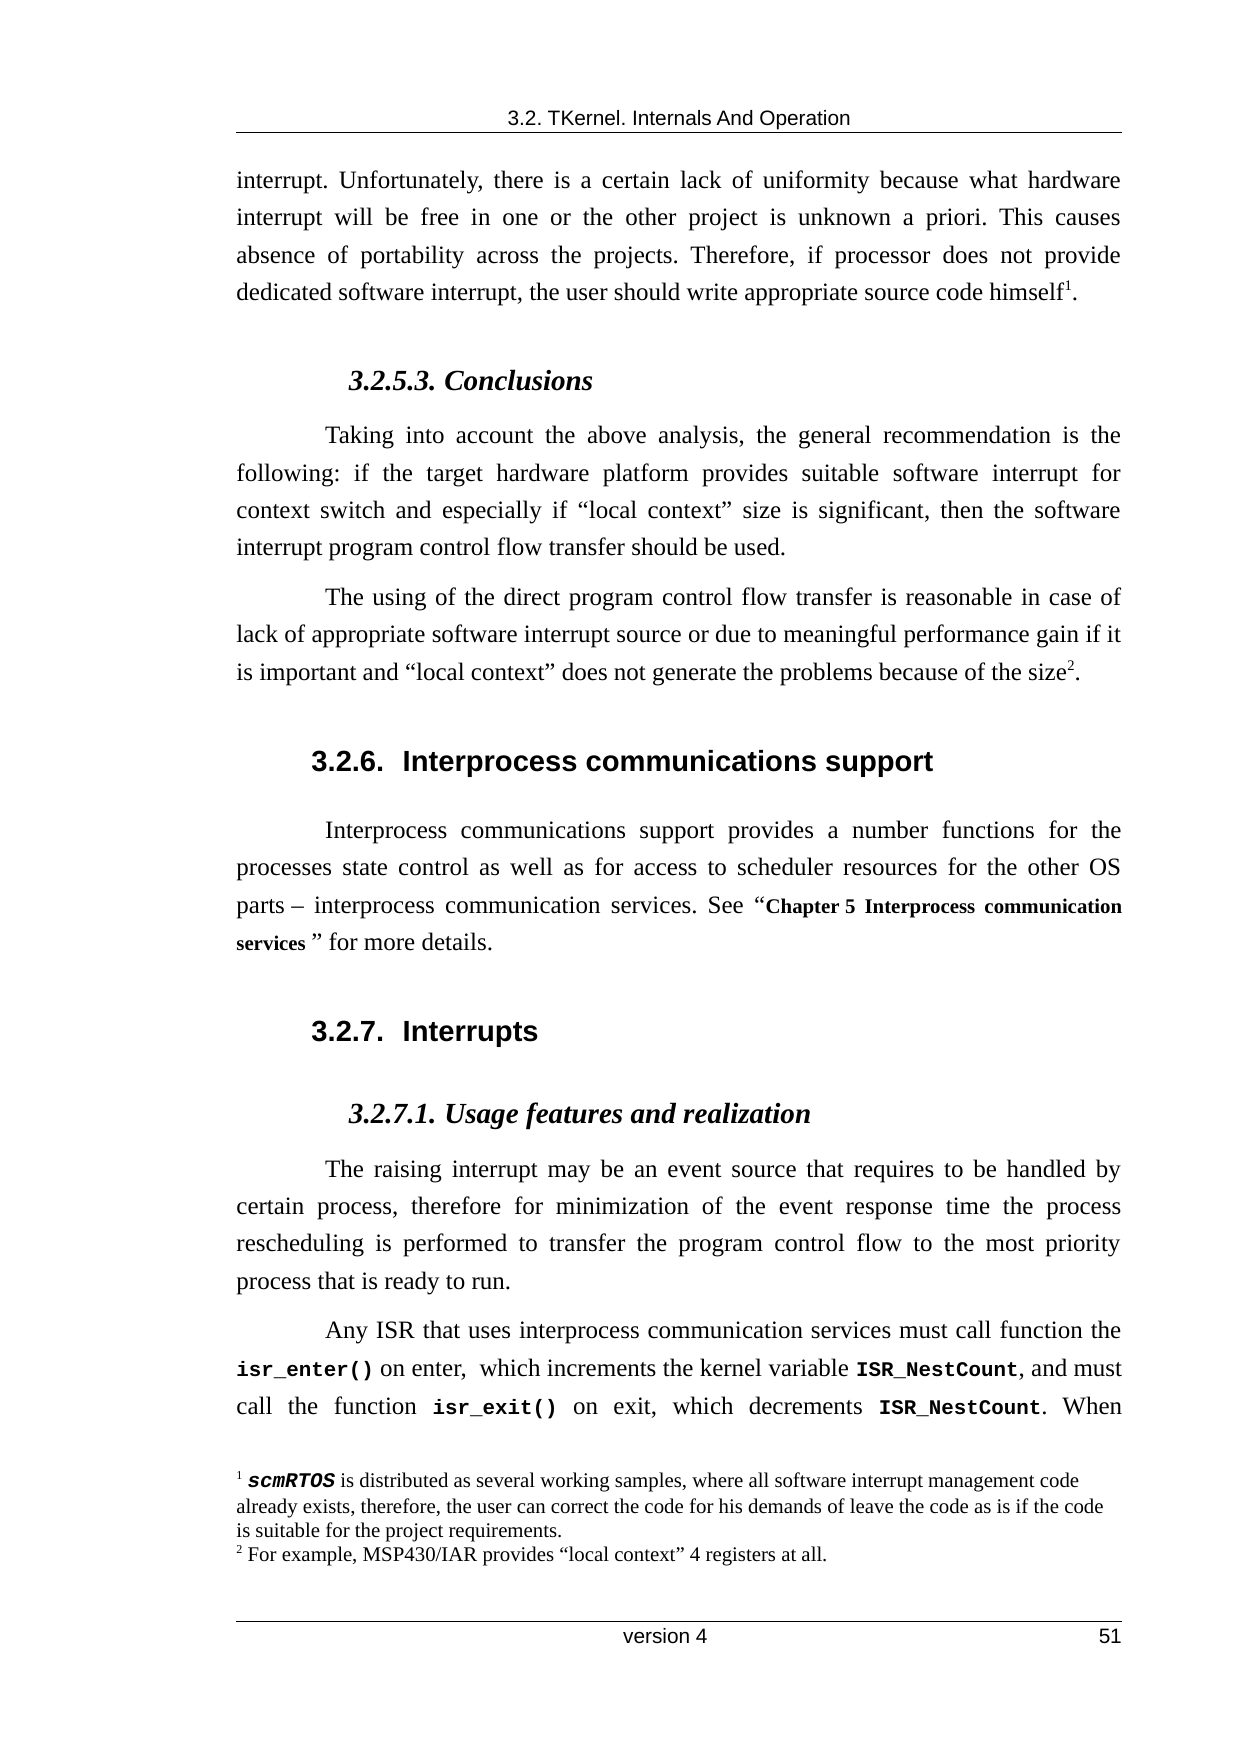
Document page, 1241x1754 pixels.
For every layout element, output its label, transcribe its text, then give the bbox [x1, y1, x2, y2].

subtitle Interrupts [311, 1014, 1004, 1048]
text For example, MSP430/IAR provides “local context” 4 registers at all. [236, 1542, 1122, 1566]
text The using of the direct program control flow transfer is reasonable in case of lack of appropriate software interrupt source or due to meaningful performance gain if it is important and “local context” does not generate the problems because of the size. [236, 582, 1122, 686]
subtitle Conclusions [349, 363, 1122, 396]
subtitle Usage features and realization [349, 1096, 1122, 1130]
text scmRTOS is distributed as several working samples, where all software interrupt management code already exists, therefore, the user can correct the code for his demands of leave the code as is if the code is suitable for the project requirements. [236, 1468, 1122, 1542]
text Any ISR that uses interprocess communication services must call function the isr_enter() on enter, which increments the kernel variable ISR_NestCount, and must call the function isr_exit() on exit, which decrements ISR_NestCount. When [236, 1316, 1122, 1421]
text interrupt. Unfortunately, there is a certain lack of uniformity because what hardware interrupt will be free in one or the other project is unknown a priori. This causes absence of portability across the projects. Therefore, if processor does not provide dedicated software interrupt, the user should write appropriate source code himself. [236, 165, 1122, 306]
text Interprocess communications support provides a number functions for the processes state control as well as for access to scheduler resources for the other OS parts – interprocess communication services. See “Chapter 5 Interprocess communication services ” for more details. [236, 815, 1122, 956]
subtitle Interprocess communications support [311, 744, 1004, 778]
text Taking into account the above analysis, the general recommendation is the following: if the target hardware platform provides suitable software interrupt for context switch and especially if “local context” size is significant, then the software interrupt program control flow transfer should be used. [236, 421, 1122, 561]
text The raising interrupt may be an event source that requires to be handled by certain process, therefore for minimization of the event response time the process rescheduling is performed to transfer the program control flow to the most priority process that is ready to run. [236, 1154, 1122, 1294]
